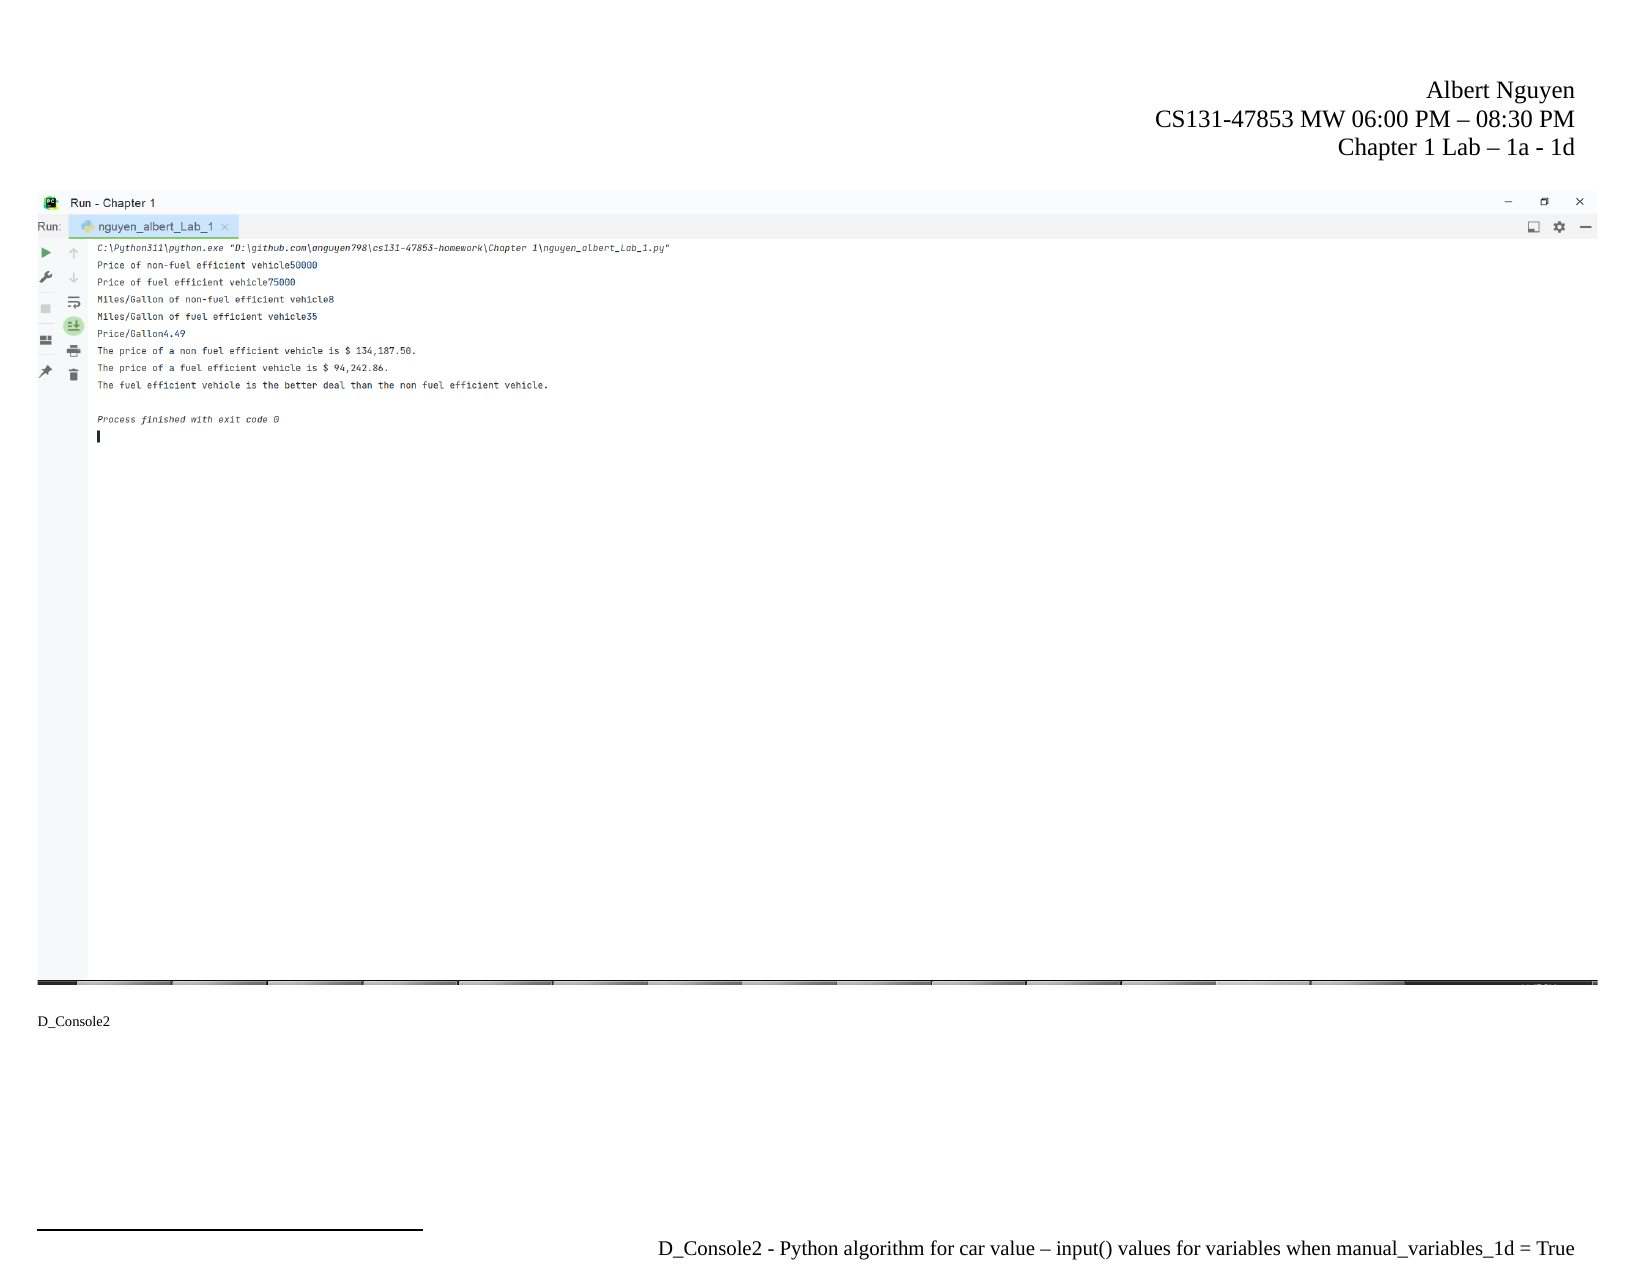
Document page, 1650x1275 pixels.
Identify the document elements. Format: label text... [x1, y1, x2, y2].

picture [37, 191, 1598, 985]
text - Python algorithm for car value – input() values for variables when manual_variables_1d = True [37, 1236, 1575, 1260]
